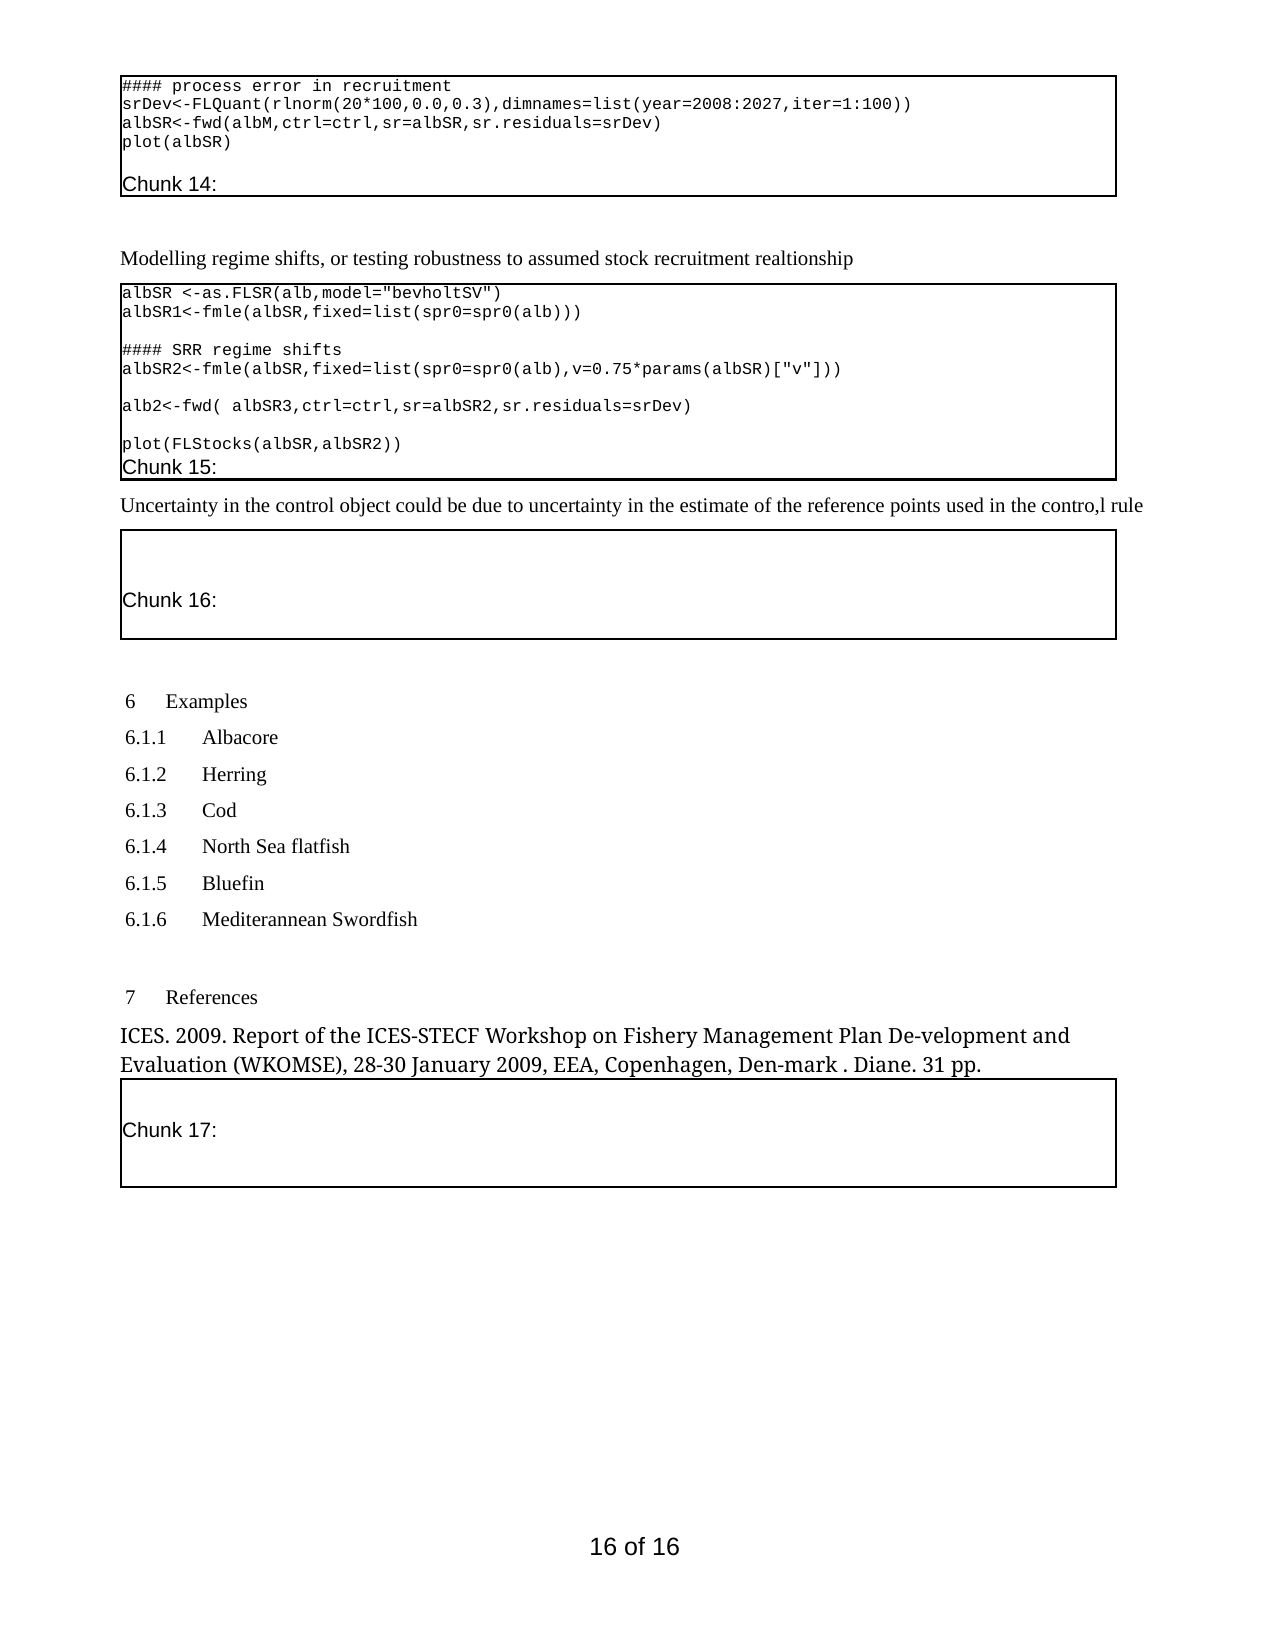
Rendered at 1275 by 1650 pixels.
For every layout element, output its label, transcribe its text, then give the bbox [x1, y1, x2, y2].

subtitle Modelling regime shifts, or testing robustness to assumed stock recruitment realtionship [120, 246, 1149, 270]
subtitle Albacore [120, 725, 1149, 749]
text #### process error in recruitment [122, 77, 1115, 96]
subtitle Herring [120, 761, 1149, 786]
subtitle Mediterannean Swordfish [120, 907, 1149, 931]
text ICES. 2009. Report of the ICES-STECF Workshop on Fishery Management Plan De-velopment and Evaluation (WKOMSE), 28-30 January 2009, EEA, Copenhagen, Den-mark . Diane. 31 pp. [120, 1021, 1149, 1188]
text albSR2<-fmle(albSR,fixed=list(spr0=spr0(alb),v=0.75*params(albSR)["v"])) [122, 360, 1115, 379]
text Chunk 14: [122, 171, 1115, 195]
text Chunk 17: [122, 1118, 1115, 1142]
subtitle Cod [120, 798, 1149, 822]
text plot(albSR) [122, 134, 1115, 152]
text plot(FLStocks(albSR,albSR2)) [122, 436, 1115, 454]
text srDev<-FLQuant(rlnorm(20*100,0.0,0.3),dimnames=list(year=2008:2027,iter=1:100)) [122, 96, 1115, 115]
subtitle Uncertainty in the control object could be due to uncertainty in the estimate of the reference points used in the contro,l rule [120, 493, 1149, 517]
text Chunk 15: [122, 454, 1115, 478]
text albSR1<-fmle(albSR,fixed=list(spr0=spr0(alb))) [122, 304, 1115, 322]
text albSR<-fwd(albM,ctrl=ctrl,sr=albSR,sr.residuals=srDev) [122, 115, 1115, 134]
subtitle North Sea flatfish [120, 834, 1149, 858]
list Chunk 16: [122, 588, 1115, 612]
text alb2<-fwd( albSR3,ctrl=ctrl,sr=albSR2,sr.residuals=srDev) [122, 398, 1115, 417]
text #### SRR regime shifts [122, 341, 1115, 360]
subtitle Examples [120, 688, 1149, 713]
subtitle Bluefin [120, 871, 1149, 895]
subtitle References [120, 985, 1149, 1009]
text albSR <-as.FLSR(alb,model="bevholtSV") [122, 285, 1115, 304]
